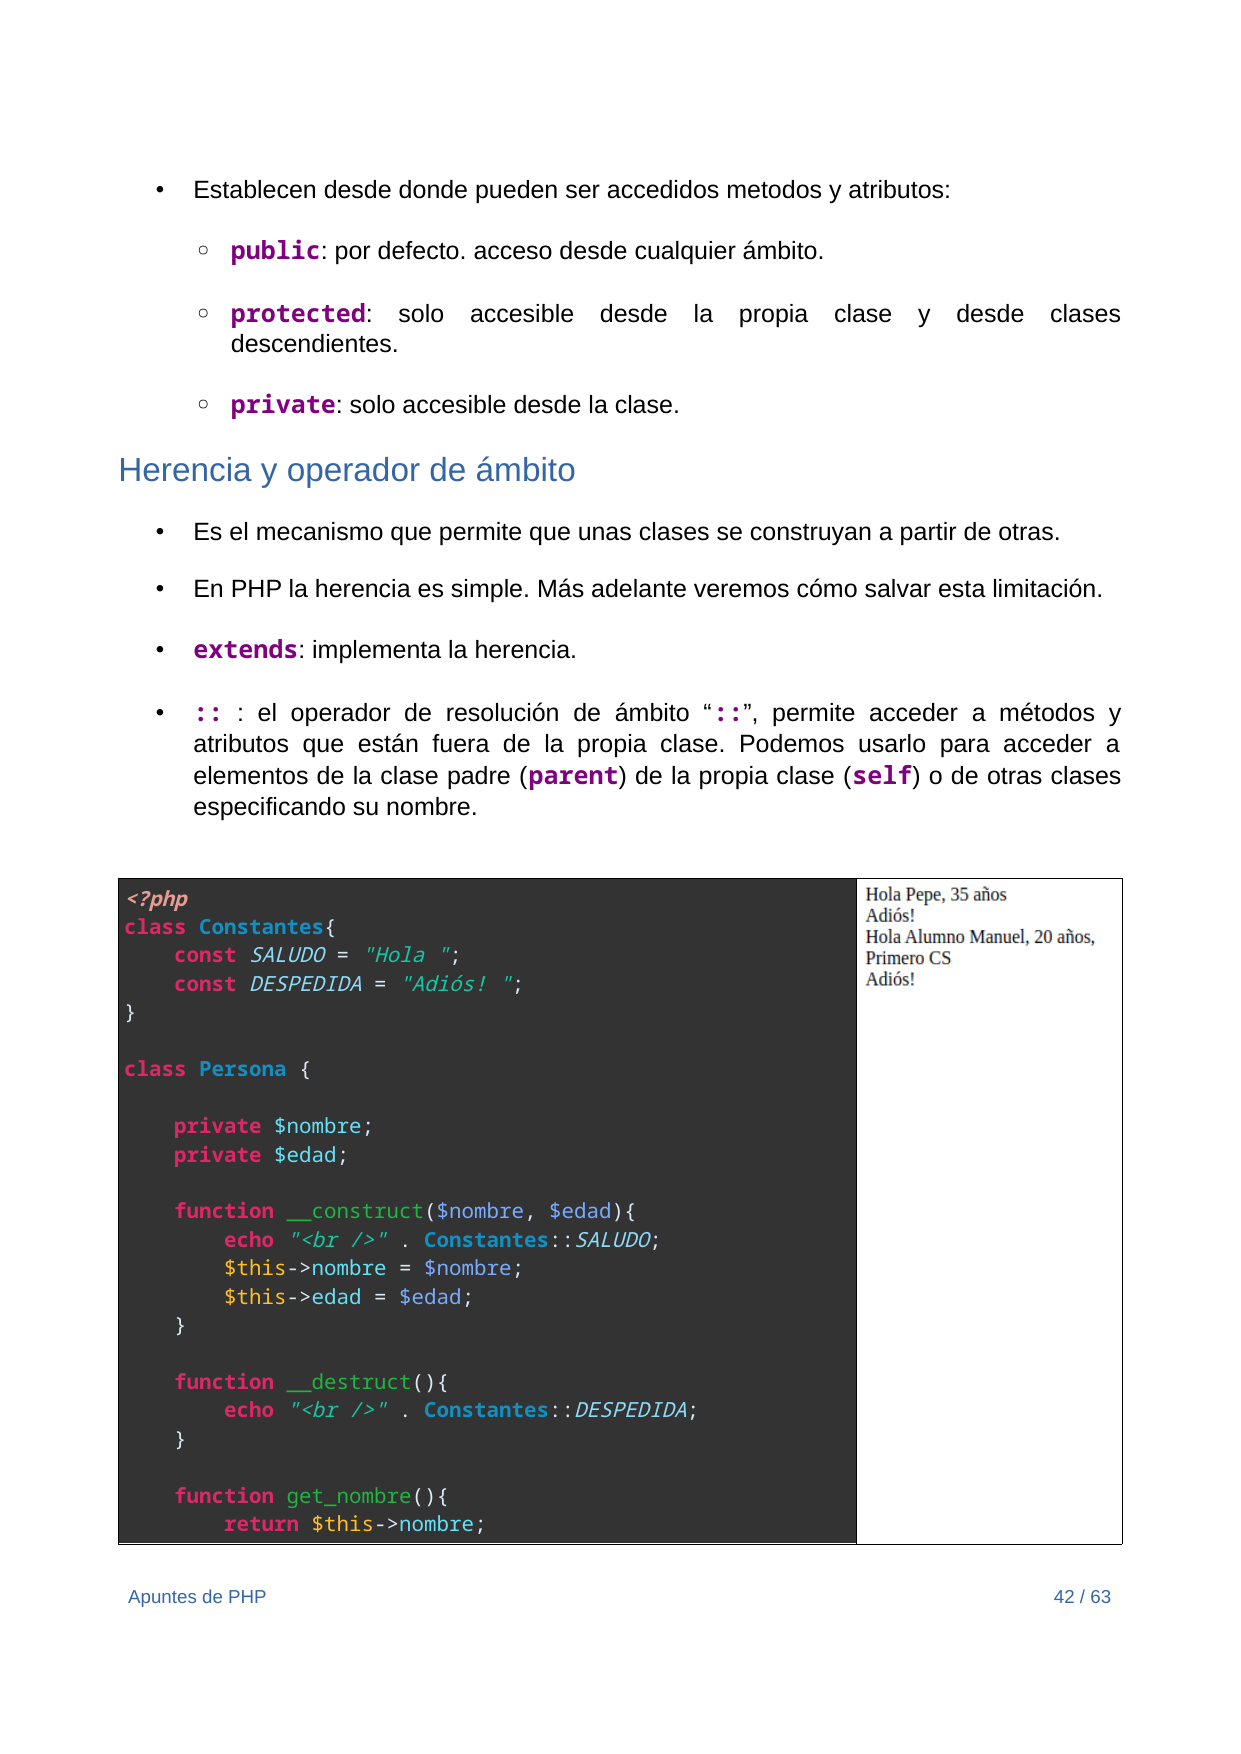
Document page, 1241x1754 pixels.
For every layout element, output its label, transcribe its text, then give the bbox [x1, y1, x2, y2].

table_header <?php class Constantes{ const SALUDO = "Hola "; const DESPEDIDA = "Adiós! "; } class Persona { private $nombre; private $edad; function __construct($nombre, $edad){ echo "<br />" . Constantes::SALUDO; $this->nombre = $nombre; $this->edad = $edad; } function __destruct(){ echo "<br />" . Constantes::DESPEDIDA; } function get_nombre(){ return $this->nombre; [119, 879, 856, 1543]
list protected: solo accesible desde la propia clase y desde clases descendientes. [193, 295, 1122, 358]
list Establecen desde donde pueden ser accedidos metodos y atributos: [156, 175, 1122, 204]
list extends: implementa la herencia. [156, 632, 1122, 666]
table_header [857, 879, 1122, 1543]
picture [862, 883, 1116, 995]
list public: por defecto. acceso desde cualquier ámbito. [193, 232, 1122, 266]
list En PHP la herencia es simple. Más adelante veremos cómo salvar esta limitación. [156, 574, 1122, 603]
text Herencia y operador de ámbito [118, 449, 1122, 488]
list :: : el operador de resolución de ámbito “::”, permite acceder a métodos y atributos que están fuera de la propia clase. Podemos usarlo para acceder a elementos de la clase padre (parent) de la propia clase (self) o de otras clases especificando su nombre. [156, 695, 1122, 820]
list Es el mecanismo que permite que unas clases se construyan a partir de otras. [156, 517, 1122, 546]
list private: solo accesible desde la clase. [193, 387, 1122, 421]
